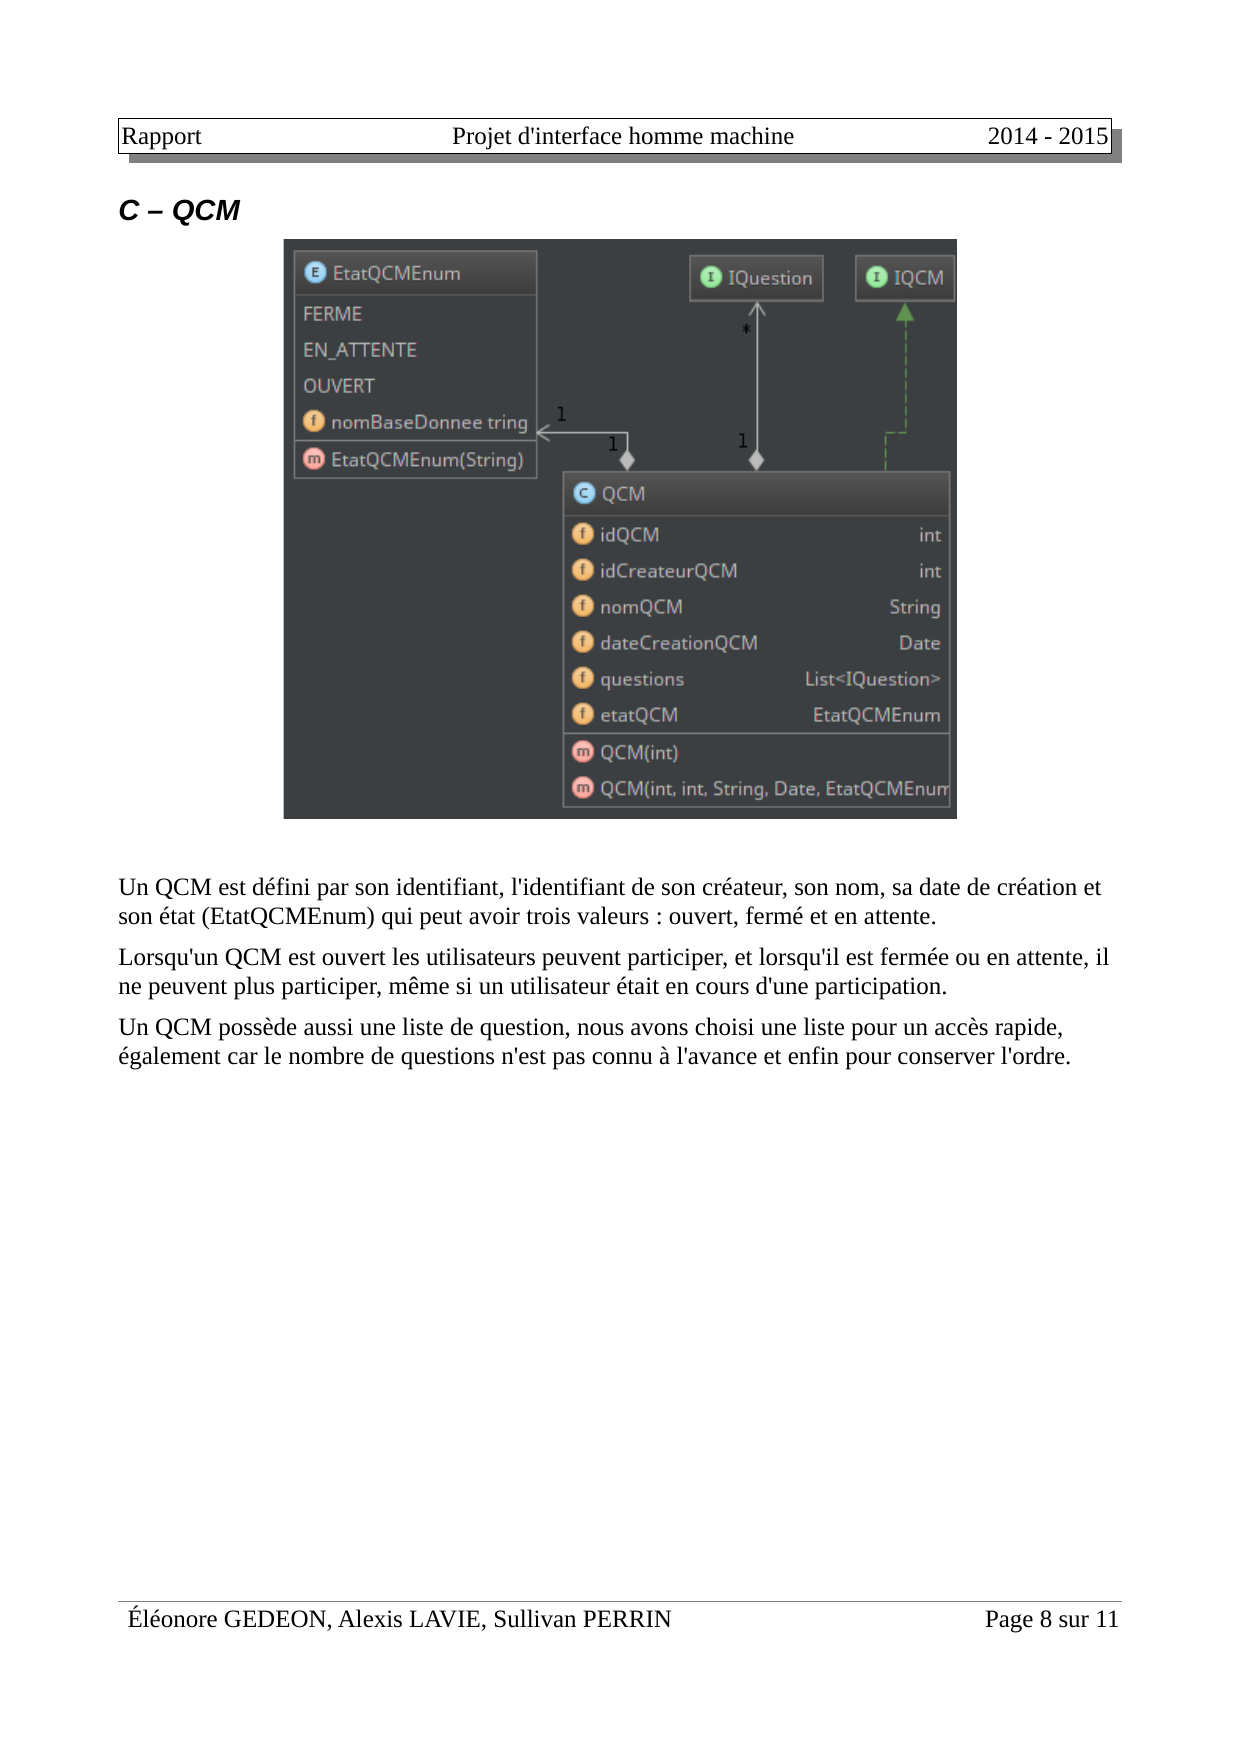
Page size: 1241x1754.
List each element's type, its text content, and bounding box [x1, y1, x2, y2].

subtitle C – QCM [118, 193, 1122, 227]
text Un QCM possède aussi une liste de question, nous avons choisi une liste pour un accès rapide, également car le nombre de questions n'est pas connu à l'avance et enfin pour conserver l'ordre. [118, 1012, 1122, 1070]
text Un QCM est défini par son identifiant, l'identifiant de son créateur, son nom, sa date de création et son état (EtatQCMEnum) qui peut avoir trois valeurs : ouvert, fermé et en attente. [118, 872, 1122, 930]
picture [283, 239, 957, 819]
text Lorsqu'un QCM est ouvert les utilisateurs peuvent participer, et lorsqu'il est fermée ou en attente, il ne peuvent plus participer, même si un utilisateur était en cours d'une participation. [118, 942, 1122, 1000]
